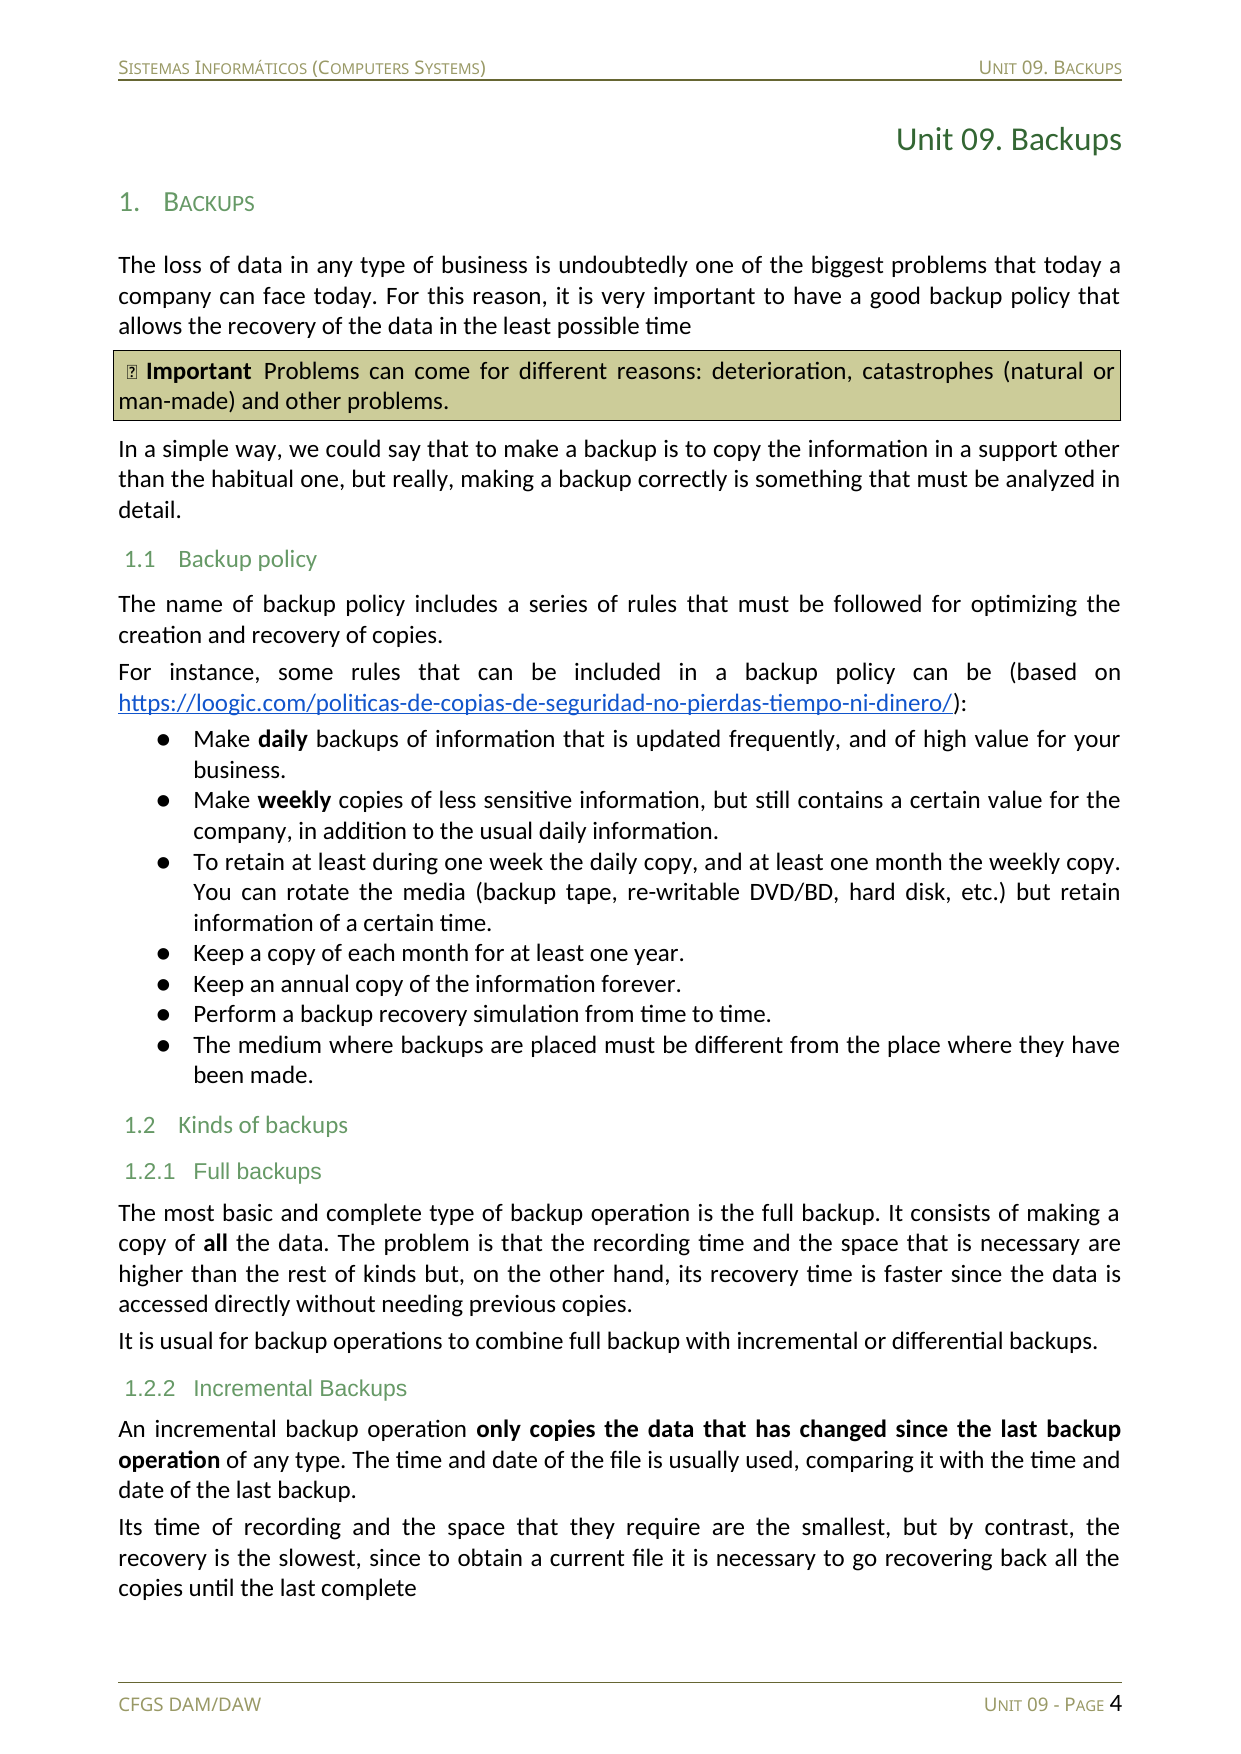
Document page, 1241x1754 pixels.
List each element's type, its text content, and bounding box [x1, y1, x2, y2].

text It is usual for backup operations to combine full backup with incremental or differential backups. [118, 1325, 1122, 1356]
list Make daily backups of information that is updated frequently, and of high value for your business. [156, 724, 1122, 785]
text In a simple way, we could say that to make a backup is to copy the information in a support other than the habitual one, but really, making a backup correctly is something that must be analyzed in detail. [118, 433, 1122, 524]
subtitle Backup policy [118, 543, 1122, 574]
text The most basic and complete type of backup operation is the full backup. It consists of making a copy of all the data. The problem is that the recording time and the space that is necessary are higher than the rest of kinds but, on the other hand, its recovery time is faster since the data is accessed directly without needing previous copies. [118, 1197, 1122, 1319]
text For instance, some rules that can be included in a backup policy can be (based on https://loogic.com/politicas-de-copias-de-seguridad-no-pierdas-tiempo-ni-dinero/): [118, 656, 1122, 717]
subtitle Incremental Backups [118, 1375, 1122, 1401]
list Make weekly copies of less sensitive information, but still contains a certain value for the company, in addition to the usual daily information. [156, 785, 1122, 846]
list The medium where backups are placed must be different from the place where they have been made. [156, 1029, 1122, 1090]
list Perform a backup recovery simulation from time to time. [156, 998, 1122, 1029]
text An incremental backup operation only copies the data that has changed since the last backup operation of any type. The time and date of the file is usually used, comparing it with the time and date of the last backup. [118, 1413, 1122, 1505]
text Unit 09. Backups [118, 118, 1122, 159]
text 📖 Important Problems can come for different reasons: deterioration, catastrophes (natural or man-made) and other problems. [114, 351, 1120, 420]
list Keep an annual copy of the information forever. [156, 968, 1122, 998]
text The name of backup policy includes a series of rules that must be followed for optimizing the creation and recovery of copies. [118, 589, 1122, 650]
text Its time of recording and the space that they require are the smallest, but by contrast, the recovery is the slowest, since to obtain a current file it is necessary to go recovering back all the copies until the last complete [118, 1512, 1122, 1603]
text The loss of data in any type of business is undoubtedly one of the biggest problems that today a company can face today. For this reason, it is very important to have a good backup policy that allows the recovery of the data in the least possible time [118, 249, 1122, 341]
subtitle Full backups [118, 1158, 1122, 1184]
subtitle Backups [118, 183, 1122, 219]
list To retain at least during one week the daily copy, and at least one month the weekly copy. You can rotate the media (backup tape, re-writable DVD/BD, hard disk, etc.) but retain information of a certain time. [156, 846, 1122, 937]
list Keep a copy of each month for at least one year. [156, 937, 1122, 968]
subtitle Kinds of backups [118, 1109, 1122, 1139]
